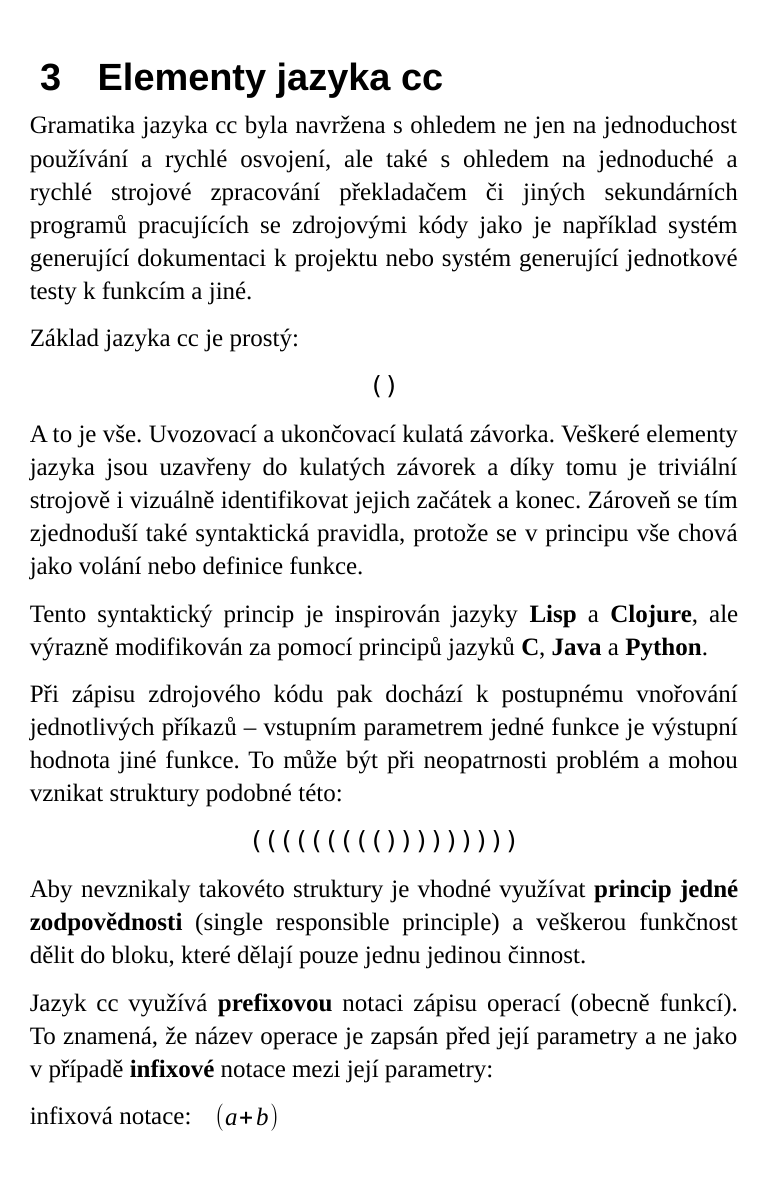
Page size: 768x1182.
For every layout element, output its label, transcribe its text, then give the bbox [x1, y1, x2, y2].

text Aby nevznikaly takovéto struktury je vhodné využívat princip jedné zodpovědnosti (single responsible principle) a veškerou funkčnost dělit do bloku, které dělají pouze jednu jedinou činnost. [29, 874, 738, 969]
text Tento syntaktický princip je inspirován jazyky Lisp a Clojure, ale výrazně modifikován za pomocí principů jazyků C, Java a Python. [29, 599, 738, 661]
text Při zápisu zdrojového kódu pak dochází k postupnému vnořování jednotlivých příkazů – vstupním parametrem jedné funkce je výstupní hodnota jiné funkce. To může být při neopatrnosti problém a mohou vznikat struktury podobné této: [29, 679, 738, 807]
text infixová notace: [29, 1101, 738, 1132]
subtitle Elementy jazyka cc [29, 54, 738, 98]
text () [29, 371, 738, 400]
text ((((((((())))))))) [29, 826, 738, 855]
text A to je vše. Uvozovací a ukončovací kulatá závorka. Veškeré elementy jazyka jsou uzavřeny do kulatých závorek a díky tomu je triviální strojově i vizuálně identifikovat jejich začátek a konec. Zároveň se tím zjednoduší také syntaktická pravidla, protože se v principu vše chová jako volání nebo definice funkce. [29, 419, 738, 580]
text Gramatika jazyka cc byla navržena s ohledem ne jen na jednoduchost používání a rychlé osvojení, ale také s ohledem na jednoduché a rychlé strojové zpracování překladačem či jiných sekundárních programů pracujících se zdrojovými kódy jako je například systém generující dokumentaci k projektu nebo systém generující jednotkové testy k funkcím a jiné. [29, 111, 738, 304]
text Jazyk cc využívá prefixovou notaci zápisu operací (obecně funkcí). To znamená, že název operace je zapsán před její parametry a ne jako v případě infixové notace mezi její parametry: [29, 988, 738, 1083]
text Základ jazyka cc je prostý: [29, 323, 738, 352]
